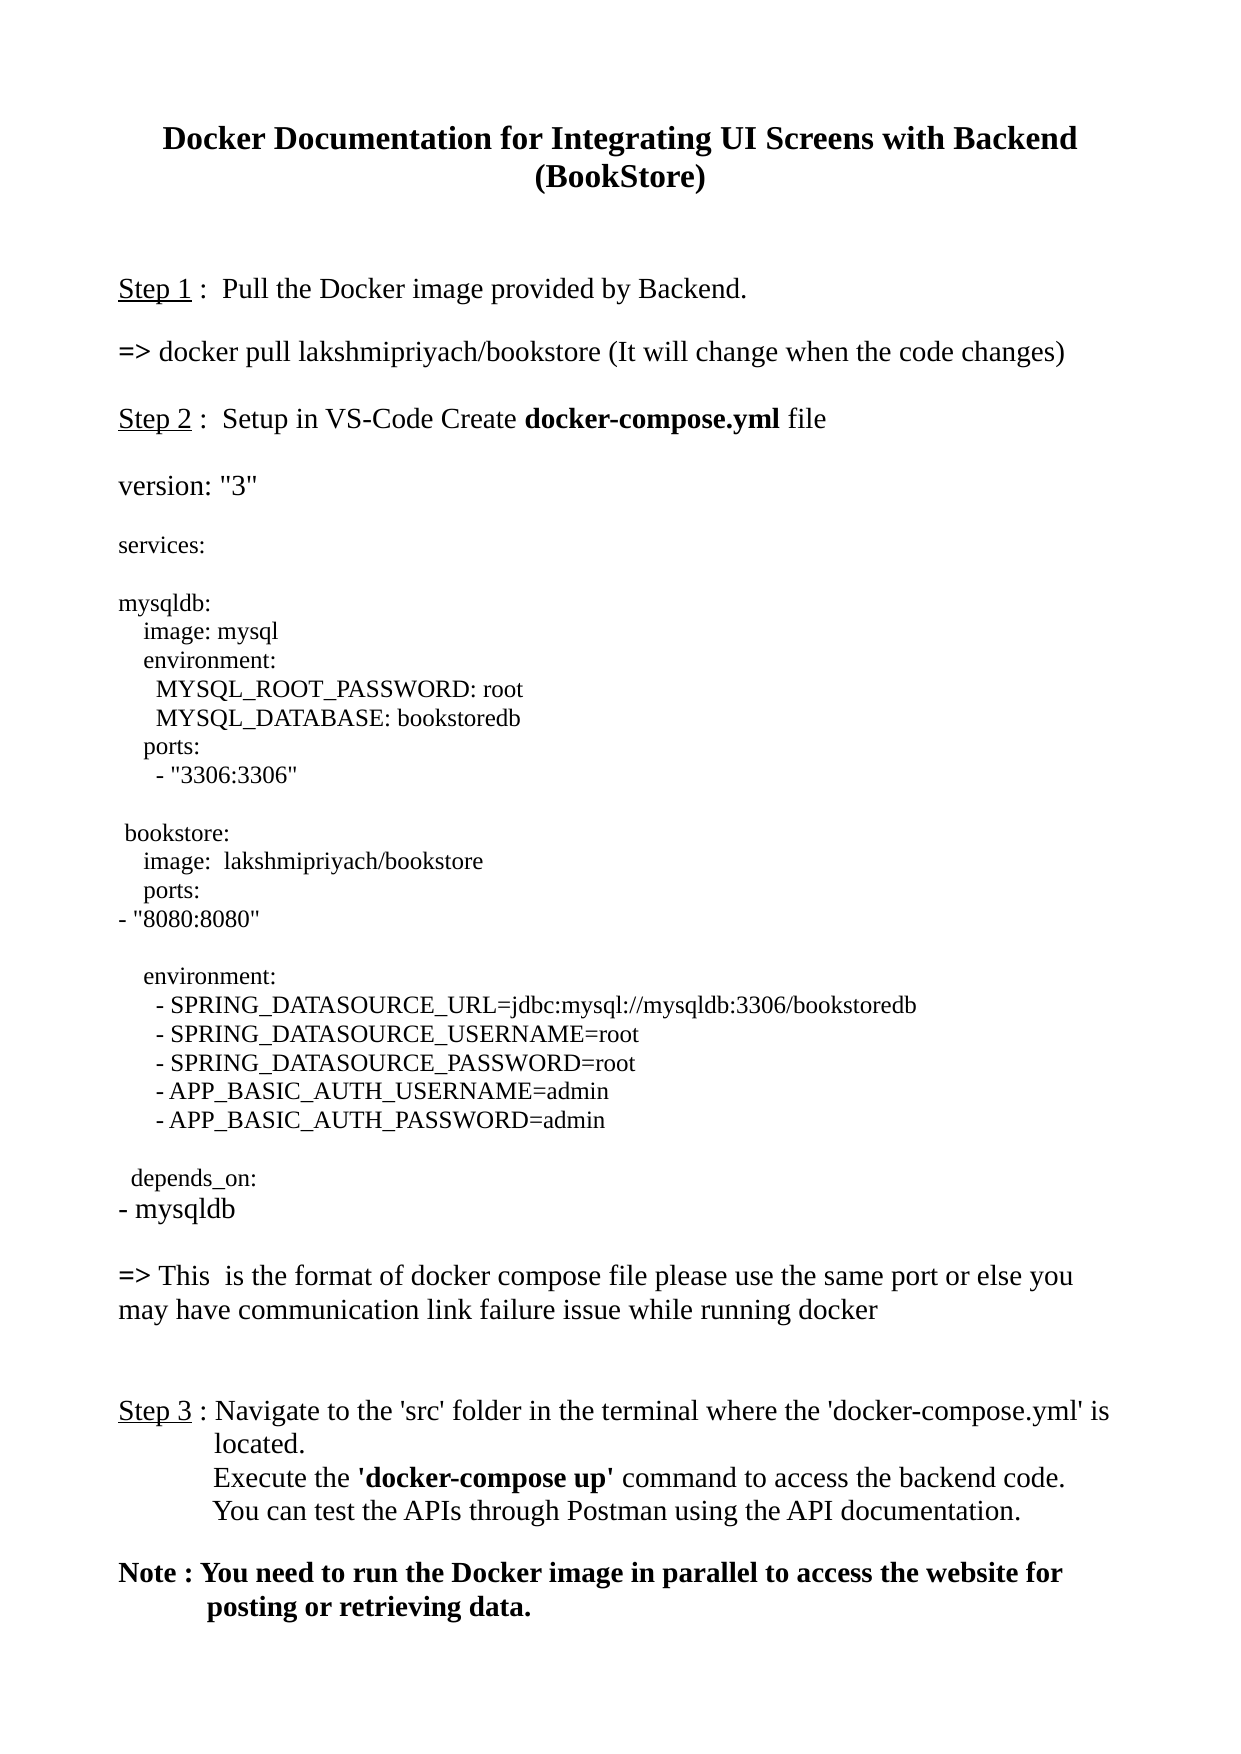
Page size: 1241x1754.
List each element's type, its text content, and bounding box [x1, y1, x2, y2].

text environment: [118, 645, 1122, 674]
text - SPRING_DATASOURCE_URL=jdbc:mysql://mysqldb:3306/bookstoredb [118, 990, 1122, 1019]
text Step 1 : Pull the Docker image provided by Backend. [118, 271, 1122, 305]
text depends_on: [118, 1163, 1122, 1191]
text bookstore: [118, 818, 1122, 846]
text image: lakshmipriyach/bookstore [118, 846, 1122, 875]
text Docker Documentation for Integrating UI Screens with Backend [118, 118, 1122, 156]
text You can test the APIs through Postman using the API documentation. [118, 1493, 1122, 1527]
text - "8080:8080" [118, 904, 1122, 933]
text mysqldb: [118, 588, 1122, 616]
text - APP_BASIC_AUTH_PASSWORD=admin [118, 1105, 1122, 1134]
text ports: [118, 875, 1122, 904]
text - "3306:3306" [118, 760, 1122, 789]
text environment: [118, 961, 1122, 990]
text - SPRING_DATASOURCE_PASSWORD=root [118, 1048, 1122, 1076]
text (BookStore) [118, 156, 1122, 195]
text services: [118, 530, 1122, 559]
text - SPRING_DATASOURCE_USERNAME=root [118, 1019, 1122, 1048]
text MYSQL_ROOT_PASSWORD: root [118, 674, 1122, 703]
text Step 3 : Navigate to the 'src' folder in the terminal where the 'docker-compose.yml' is located. [118, 1393, 1122, 1460]
text image: mysql [118, 616, 1122, 645]
text - APP_BASIC_AUTH_USERNAME=admin [118, 1076, 1122, 1105]
text Execute the 'docker-compose up' command to access the backend code. [118, 1460, 1122, 1493]
text => docker pull lakshmipriyach/bookstore (It will change when the code changes) [118, 334, 1122, 367]
text ports: [118, 731, 1122, 760]
text Note : You need to run the Docker image in parallel to access the website for posting or retrieving data. [118, 1556, 1122, 1623]
text - mysqldb => This is the format of docker compose file please use the same port or else you may have communication link failure issue while running docker [118, 1191, 1122, 1326]
text MYSQL_DATABASE: bookstoredb [118, 703, 1122, 731]
text Step 2 : Setup in VS-Code Create docker-compose.yml file version: "3" [118, 401, 1122, 501]
